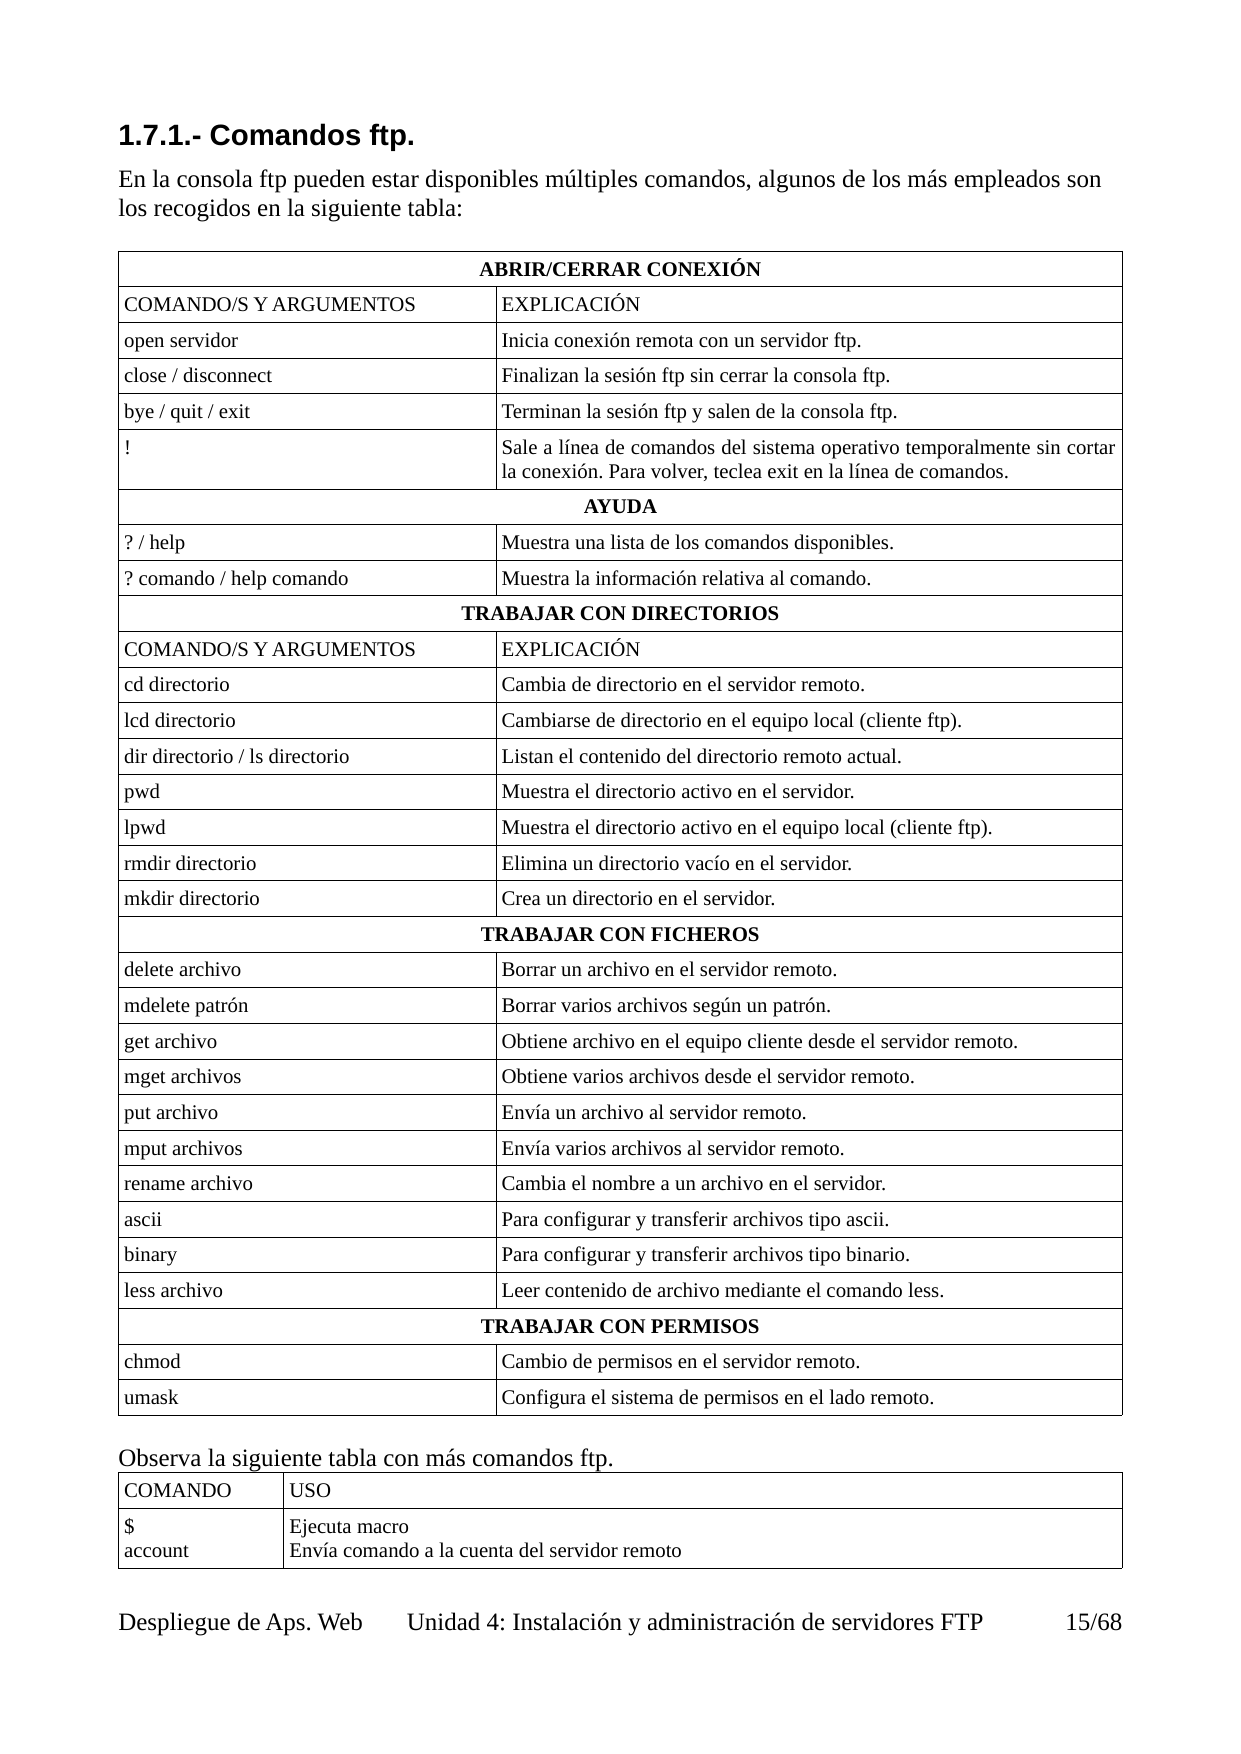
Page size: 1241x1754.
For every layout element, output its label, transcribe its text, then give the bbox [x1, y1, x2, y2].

table_cell Cambia de directorio en el servidor remoto. [497, 668, 1122, 702]
table_cell Inicia conexión remota con un servidor ftp. [497, 323, 1122, 357]
table_cell Leer contenido de archivo mediante el comando less. [497, 1273, 1122, 1308]
table_cell Para configurar y transferir archivos tipo ascii. [497, 1202, 1122, 1237]
table_cell TRABAJAR CON FICHEROS [119, 917, 1122, 952]
table_cell mkdir directorio [119, 881, 496, 916]
table_cell Cambio de permisos en el servidor remoto. [497, 1345, 1122, 1379]
text En la consola ftp pueden estar disponibles múltiples comandos, algunos de los más empleados son [118, 164, 1122, 193]
table_cell Finalizan la sesión ftp sin cerrar la consola ftp. [497, 359, 1122, 393]
table_cell Cambia el nombre a un archivo en el servidor. [497, 1166, 1122, 1201]
table_cell get archivo [119, 1024, 496, 1058]
table_cell less archivo [119, 1273, 496, 1308]
table_cell binary [119, 1238, 496, 1272]
table_cell mget archivos [119, 1060, 496, 1094]
table_cell lcd directorio [119, 703, 496, 738]
table_header ABRIR/CERRAR CONEXIÓN [119, 252, 1122, 286]
table_cell Configura el sistema de permisos en el lado remoto. [497, 1380, 1122, 1415]
table_cell Sale a línea de comandos del sistema operativo temporalmente sin cortar la conexión. Para volver, teclea exit en la línea de comandos. [497, 430, 1122, 488]
table_cell Ejecuta macro Envía comando a la cuenta del servidor remoto [284, 1509, 1122, 1568]
table_cell EXPLICACIÓN [497, 287, 1122, 322]
table_cell mdelete patrón [119, 988, 496, 1023]
subtitle 1.7.1.- Comandos ftp. [118, 118, 1122, 152]
table_cell bye / quit / exit [119, 394, 496, 429]
table_cell Borrar un archivo en el servidor remoto. [497, 953, 1122, 987]
table_cell TRABAJAR CON DIRECTORIOS [119, 596, 1122, 631]
table_cell Cambiarse de directorio en el equipo local (cliente ftp). [497, 703, 1122, 738]
table_cell Borrar varios archivos según un patrón. [497, 988, 1122, 1023]
table_cell ascii [119, 1202, 496, 1237]
table_cell AYUDA [119, 490, 1122, 524]
table_cell EXPLICACIÓN [497, 632, 1122, 667]
table_cell TRABAJAR CON PERMISOS [119, 1309, 1122, 1343]
table_cell COMANDO/S Y ARGUMENTOS [119, 632, 496, 667]
table_cell close / disconnect [119, 359, 496, 393]
table_cell open servidor [119, 323, 496, 357]
table_cell Crea un directorio en el servidor. [497, 881, 1122, 916]
table_cell ! [119, 430, 496, 488]
table_cell Muestra el directorio activo en el equipo local (cliente ftp). [497, 810, 1122, 845]
table_cell ? comando / help comando [119, 561, 496, 595]
table_header USO [284, 1473, 1122, 1508]
table_cell Envía varios archivos al servidor remoto. [497, 1131, 1122, 1165]
table_cell Muestra una lista de los comandos disponibles. [497, 525, 1122, 560]
table_cell Terminan la sesión ftp y salen de la consola ftp. [497, 394, 1122, 429]
table_cell Envía un archivo al servidor remoto. [497, 1095, 1122, 1130]
table_cell delete archivo [119, 953, 496, 987]
table_cell rename archivo [119, 1166, 496, 1201]
table_cell COMANDO/S Y ARGUMENTOS [119, 287, 496, 322]
table_cell Para configurar y transferir archivos tipo binario. [497, 1238, 1122, 1272]
table_cell cd directorio [119, 668, 496, 702]
table_cell $ account [119, 1509, 283, 1568]
table_cell Muestra la información relativa al comando. [497, 561, 1122, 595]
table_cell Obtiene archivo en el equipo cliente desde el servidor remoto. [497, 1024, 1122, 1058]
table_cell Muestra el directorio activo en el servidor. [497, 775, 1122, 809]
table_cell chmod [119, 1345, 496, 1379]
table_cell lpwd [119, 810, 496, 845]
table_cell Obtiene varios archivos desde el servidor remoto. [497, 1060, 1122, 1094]
text los recogidos en la siguiente tabla: [118, 193, 1122, 222]
table_header COMANDO [119, 1473, 283, 1508]
text Observa la siguiente tabla con más comandos ftp. [118, 1443, 1122, 1472]
table_cell umask [119, 1380, 496, 1415]
table_cell pwd [119, 775, 496, 809]
table_cell put archivo [119, 1095, 496, 1130]
table_cell ? / help [119, 525, 496, 560]
table_cell rmdir directorio [119, 846, 496, 880]
table_cell Listan el contenido del directorio remoto actual. [497, 739, 1122, 773]
table_cell dir directorio / ls directorio [119, 739, 496, 773]
table_cell Elimina un directorio vacío en el servidor. [497, 846, 1122, 880]
table_cell mput archivos [119, 1131, 496, 1165]
